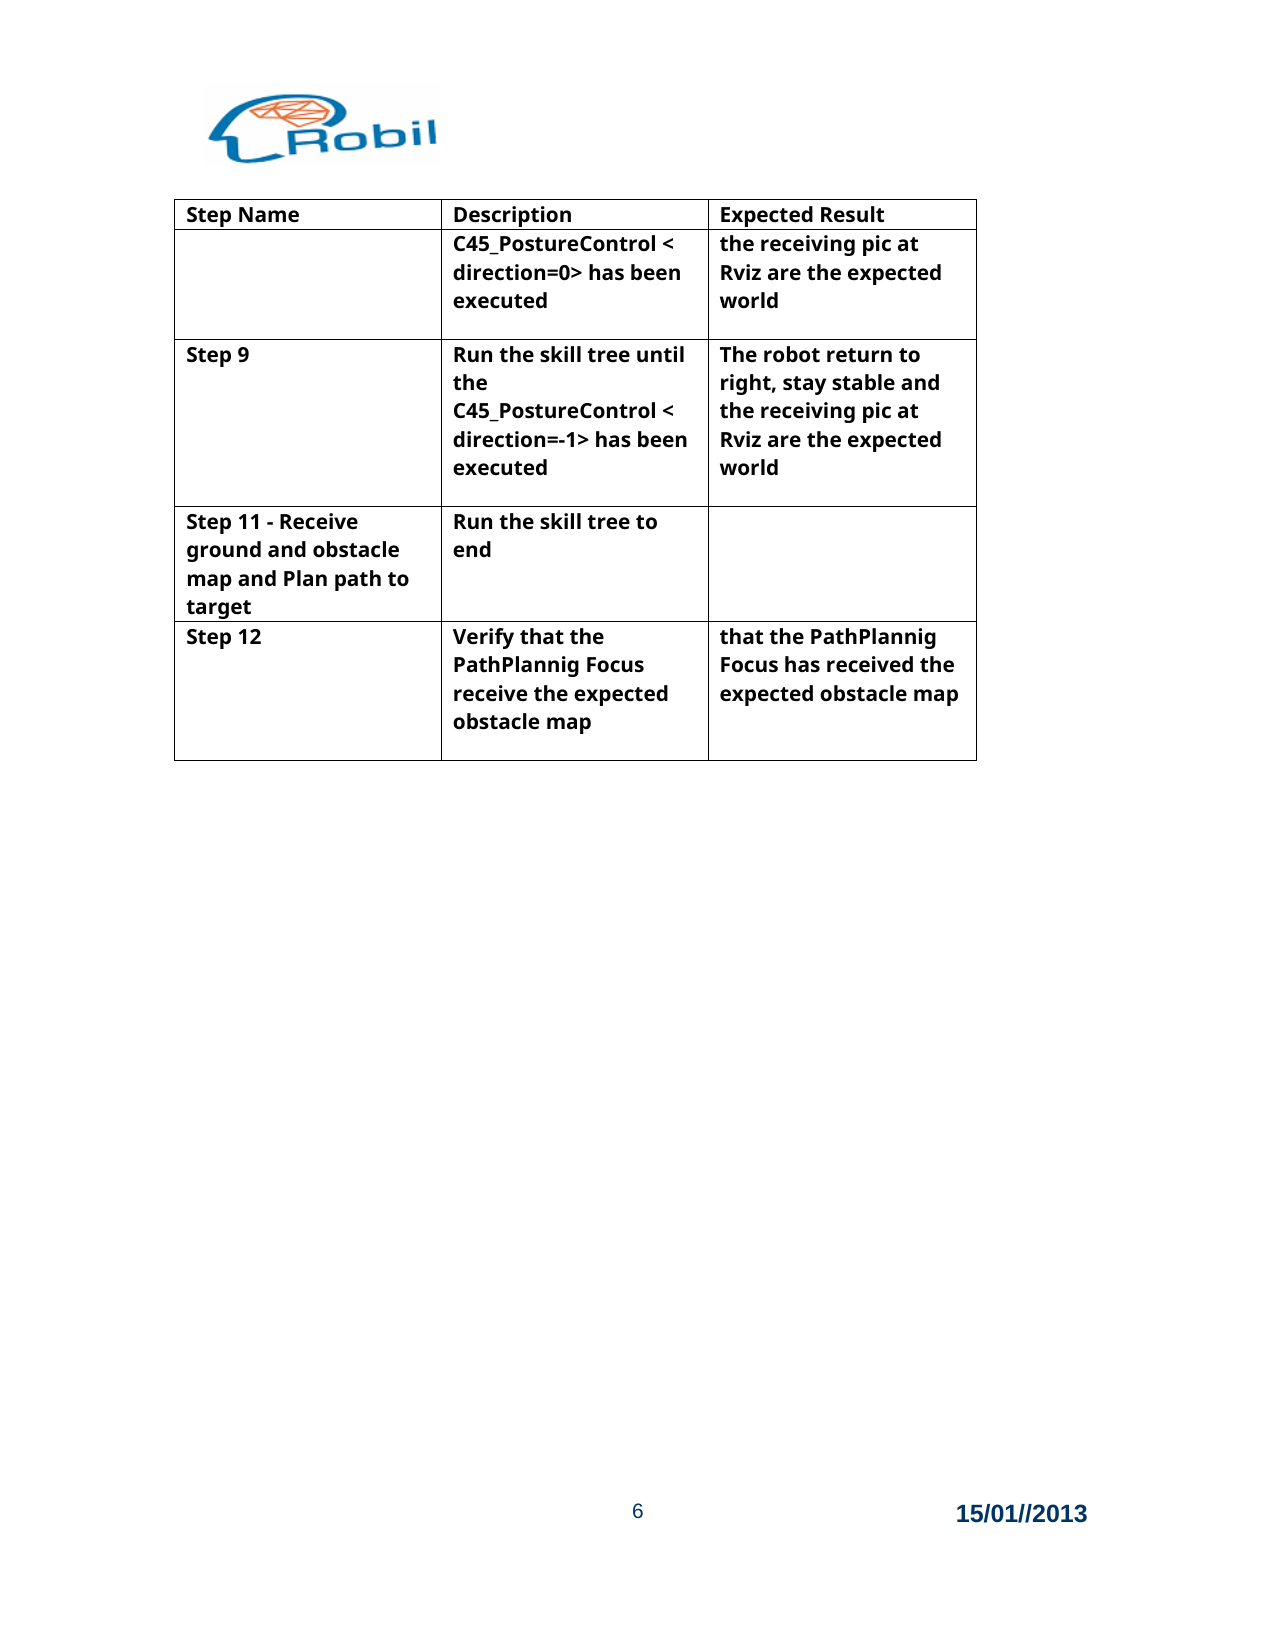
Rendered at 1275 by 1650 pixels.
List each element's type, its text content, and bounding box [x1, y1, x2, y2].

table_cell Step 12 [175, 622, 441, 759]
table_cell Step 11 - Receive ground and obstacle map and Plan path to target [175, 507, 441, 621]
table_cell C45_PostureControl < direction=0> has been executed [442, 230, 708, 339]
table_header Step Name [175, 200, 441, 228]
table_cell the receiving pic at Rviz are the expected world [709, 230, 976, 339]
table_header Expected Result [709, 200, 976, 228]
picture [204, 84, 440, 166]
table_cell that the PathPlannig Focus has received the expected obstacle map [709, 622, 976, 759]
table_cell Verify that the PathPlannig Focus receive the expected obstacle map [442, 622, 708, 759]
table_cell Step 9 [175, 340, 441, 506]
table_cell [709, 507, 976, 621]
table_header Description [442, 200, 708, 228]
table_cell Run the skill tree to end [442, 507, 708, 621]
table_cell The robot return to right, stay stable and the receiving pic at Rviz are the expected world [709, 340, 976, 506]
table_cell [175, 230, 441, 339]
table_cell Run the skill tree until the C45_PostureControl < direction=-1> has been executed [442, 340, 708, 506]
